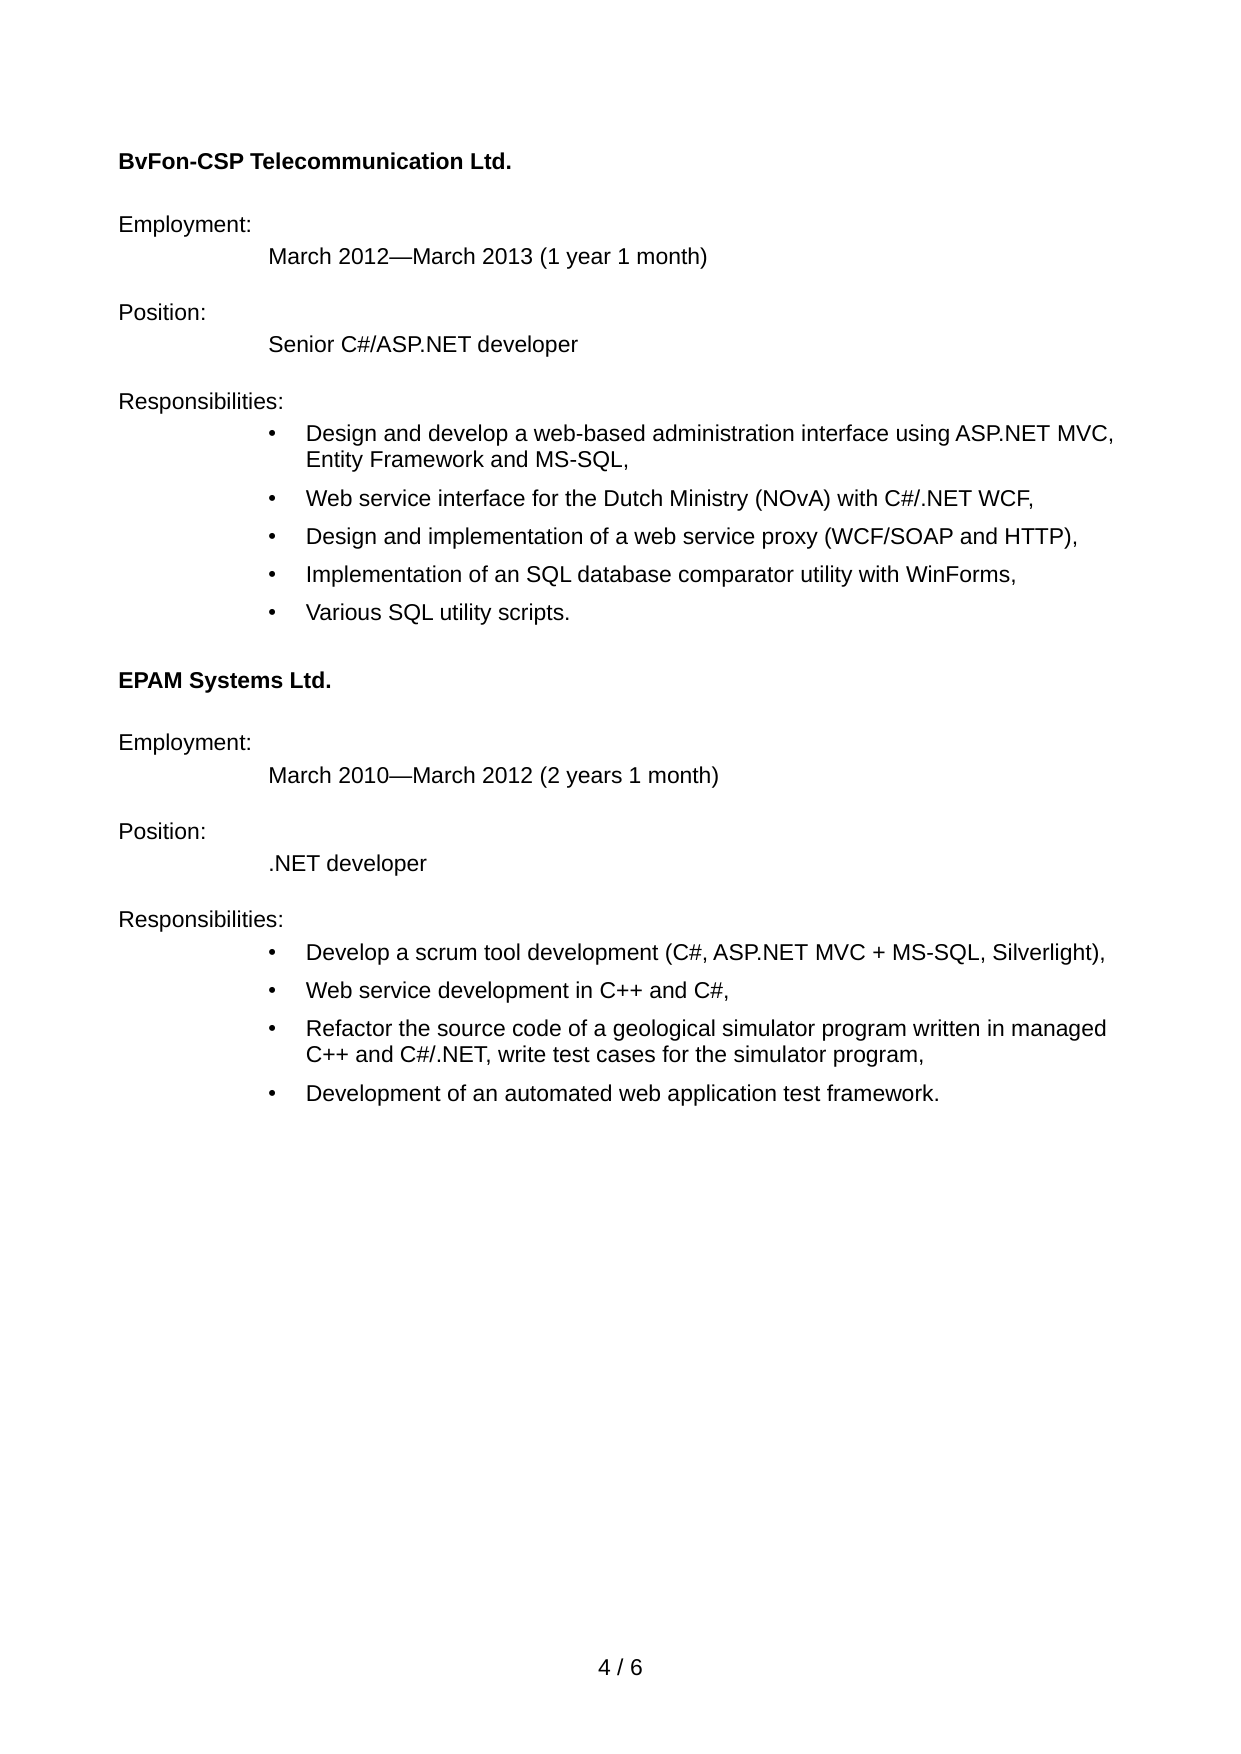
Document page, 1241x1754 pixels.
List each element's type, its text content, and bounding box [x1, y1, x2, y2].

list Web service development in C++ and C#, [268, 977, 1122, 1003]
subtitle BvFon-CSP Telecommunication Ltd. [118, 148, 1122, 174]
title Responsibilities: [118, 388, 1122, 414]
list Refactor the source code of a geological simulator program written in managed C++ and C#/.NET, write test cases for the simulator program, [268, 1015, 1122, 1068]
list Web service interface for the Dutch Ministry (NOvA) with C#/.NET WCF, [268, 484, 1122, 511]
list Develop a scrum tool development (C#, ASP.NET MVC + MS‑SQL, Silverlight), [268, 939, 1122, 965]
text .NET developer [118, 850, 1122, 877]
title Position: [118, 299, 1122, 325]
subtitle EPAM Systems Ltd. [118, 667, 1122, 693]
list Various SQL utility scripts. [268, 599, 1122, 625]
title Employment: [118, 729, 1122, 756]
list Design and develop a web-based administration interface using ASP.NET MVC, Entity Framework and MS‑SQL, [268, 420, 1122, 473]
title Responsibilities: [118, 906, 1122, 933]
text Senior C#/ASP.NET developer [118, 331, 1122, 358]
title Employment: [118, 211, 1122, 237]
title Position: [118, 818, 1122, 844]
text March 2012—March 2013 (1 year 1 month) [118, 243, 1122, 269]
list Implementation of an SQL database comparator utility with WinForms, [268, 561, 1122, 587]
list Development of an automated web application test framework. [268, 1079, 1122, 1106]
list Design and implementation of a web service proxy (WCF/SOAP and HTTP), [268, 523, 1122, 549]
text March 2010—March 2012 (2 years 1 month) [118, 762, 1122, 788]
